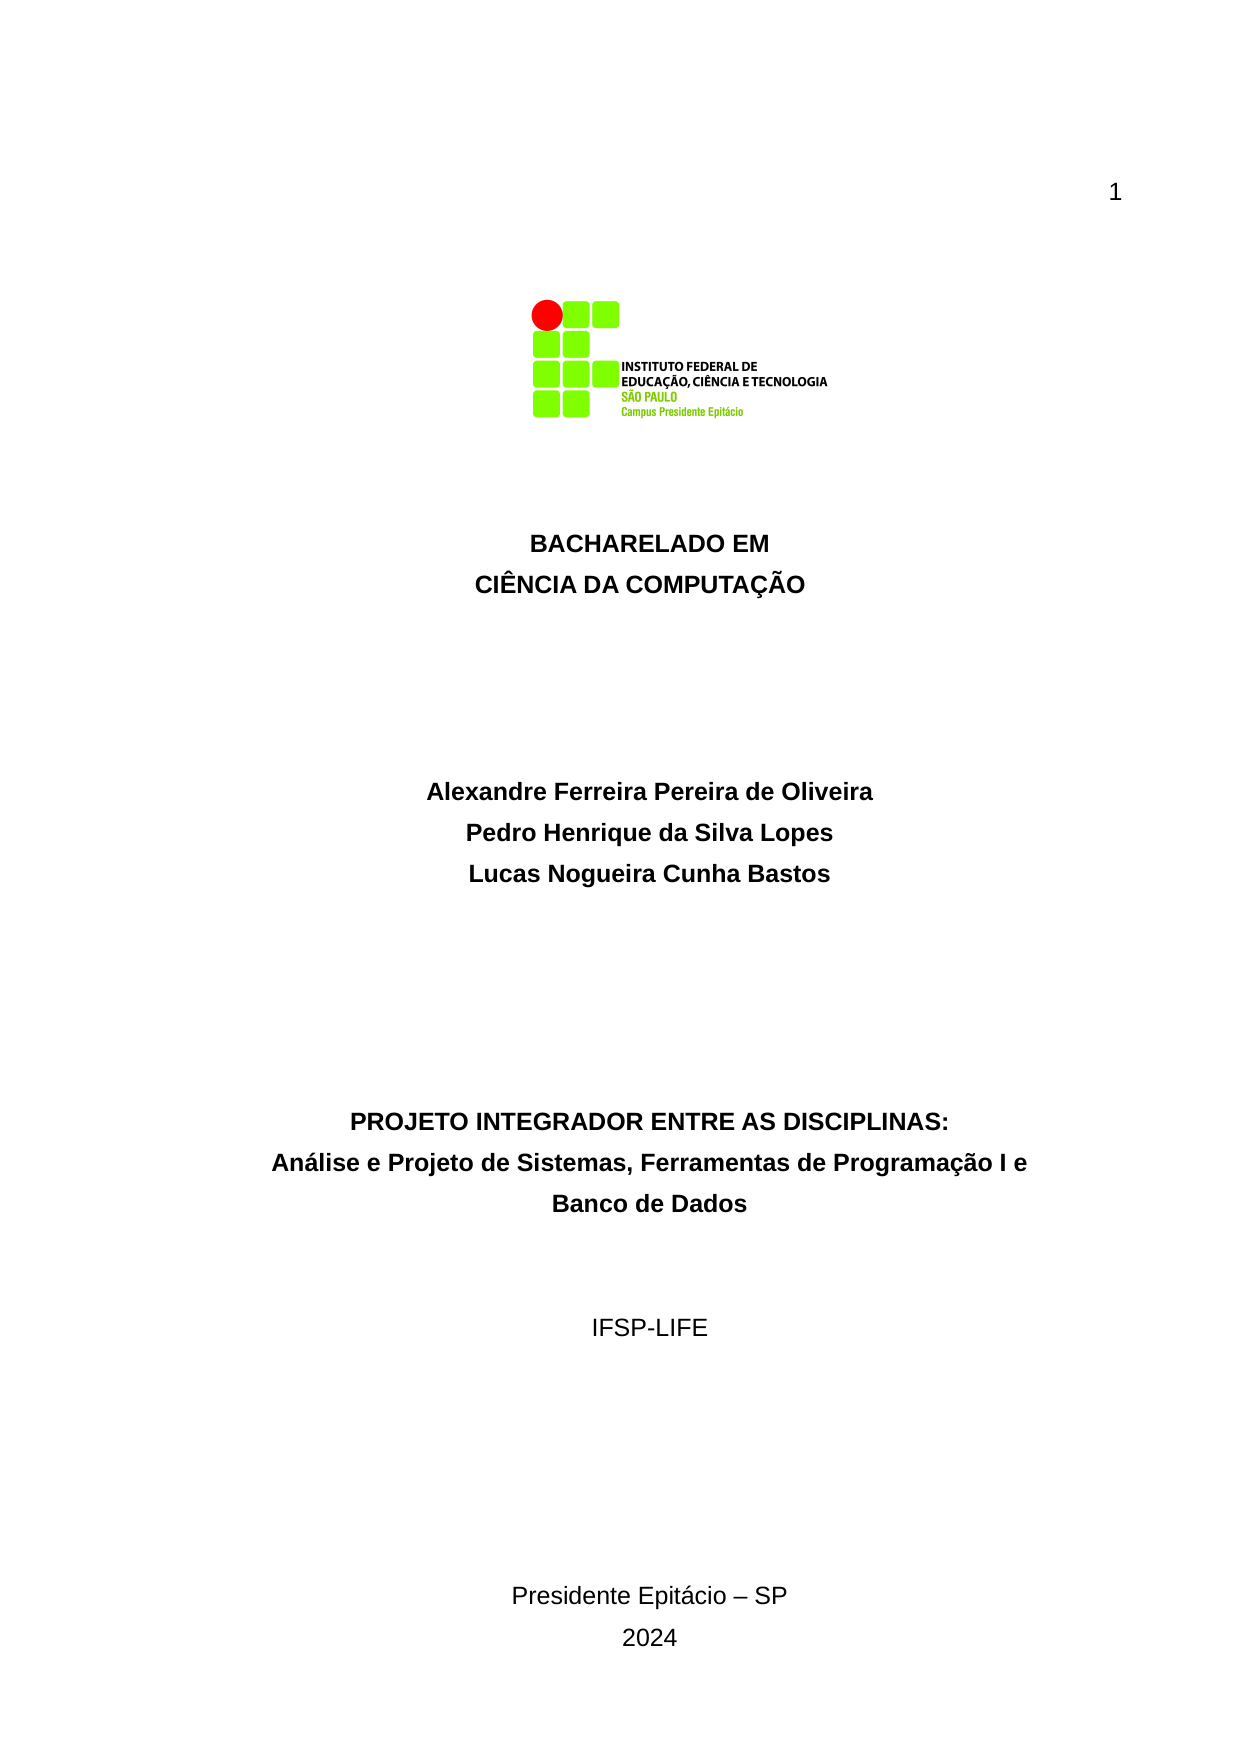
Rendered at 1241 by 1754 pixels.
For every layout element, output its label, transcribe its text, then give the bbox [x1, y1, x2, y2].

text PROJETO INTEGRADOR ENTRE AS DISCIPLINAS: [177, 1106, 1122, 1135]
text Presidente Epitácio – SP [177, 1581, 1122, 1610]
text 2024 [177, 1622, 1122, 1651]
text Alexandre Ferreira Pereira de Oliveira [177, 776, 1122, 805]
text BACHARELADO EM [177, 529, 1122, 558]
text CIÊNCIA DA COMPUTAÇÃO [177, 570, 1122, 599]
text Pedro Henrique da Silva Lopes [177, 818, 1122, 846]
text Análise e Projeto de Sistemas, Ferramentas de Programação I e [177, 1148, 1122, 1176]
text IFSP-LIFE [177, 1313, 1122, 1341]
text Lucas Nogueira Cunha Bastos [177, 859, 1122, 888]
text Banco de Dados [177, 1189, 1122, 1218]
